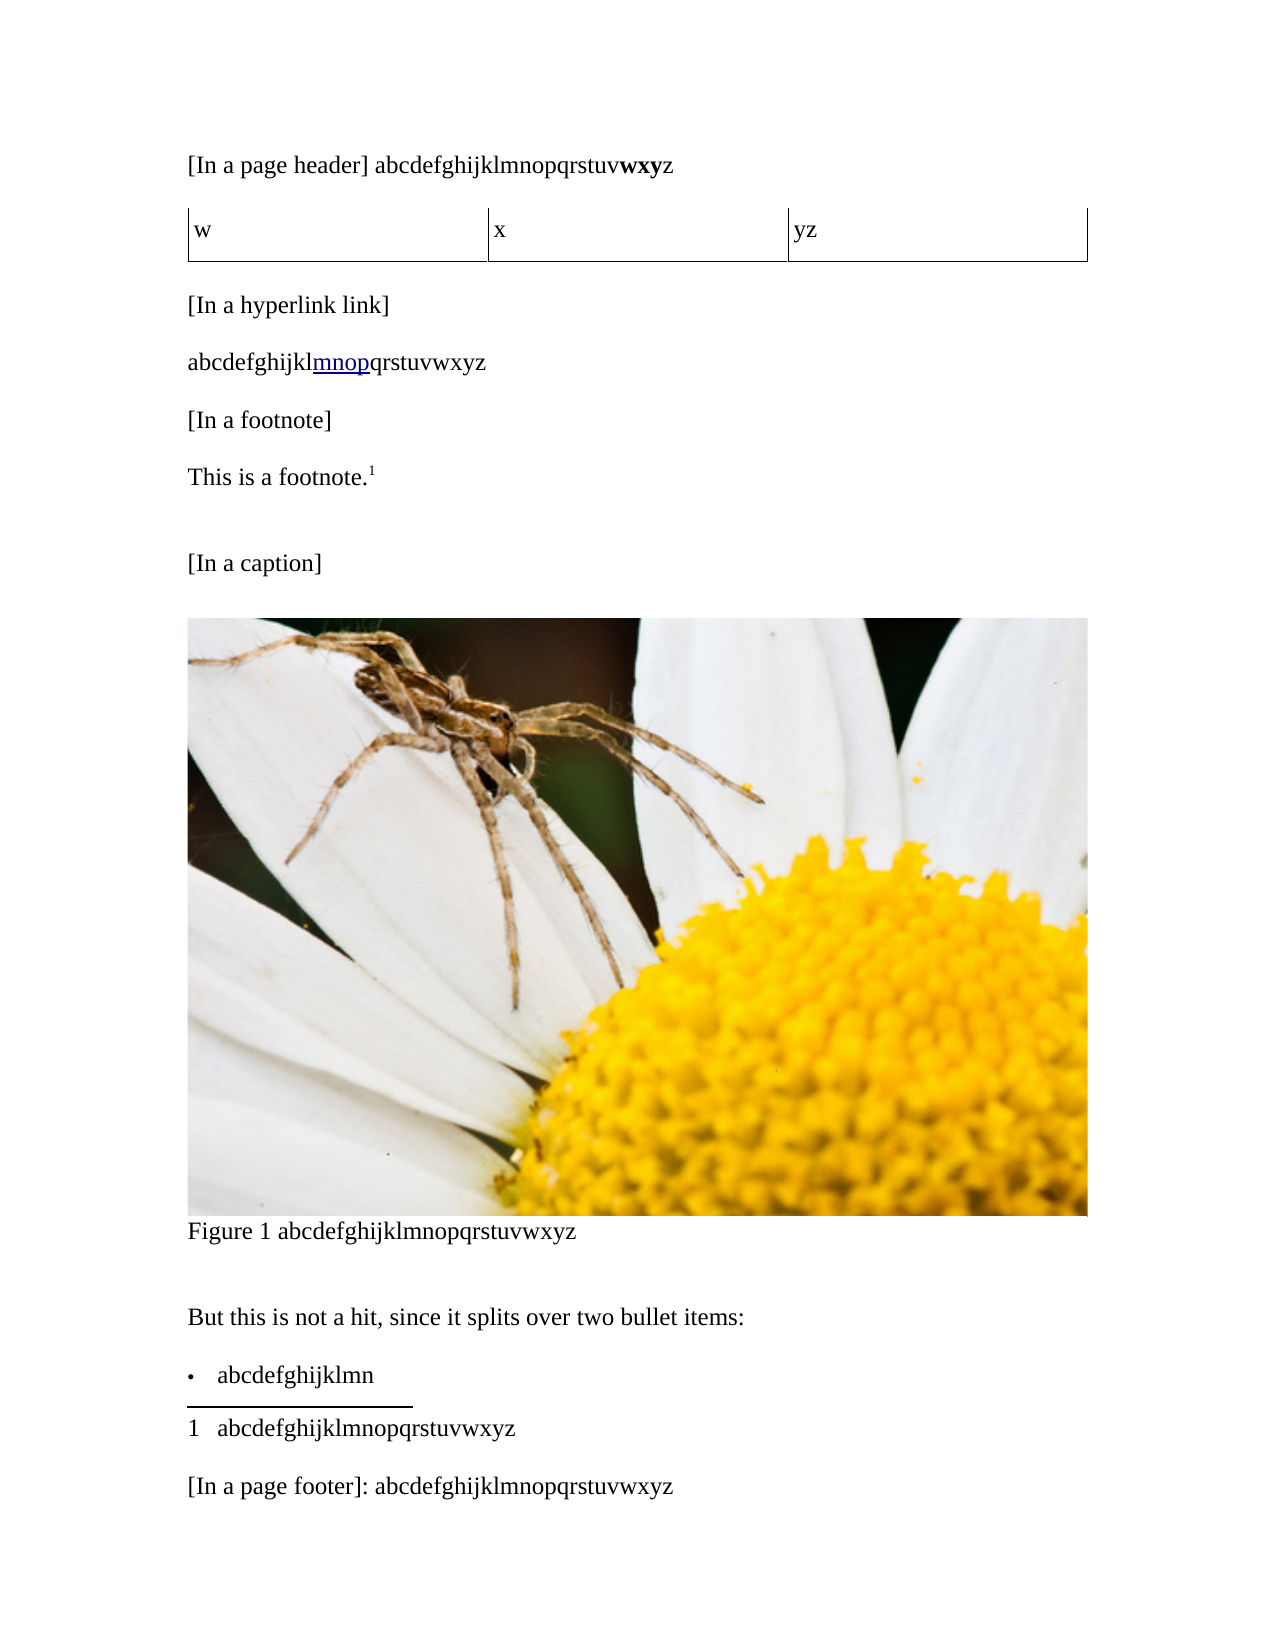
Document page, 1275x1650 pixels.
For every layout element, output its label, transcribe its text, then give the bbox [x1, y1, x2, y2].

text [In a footnote] [187, 405, 1087, 433]
text [In a hyperlink link] [187, 290, 1087, 318]
list abcdefghijklmn [187, 1360, 1087, 1389]
table_cell yz [789, 208, 1087, 261]
table_cell w [189, 208, 487, 261]
text abcdefghijklmnopqrstuvwxyz [187, 347, 1087, 376]
text This is a footnote. [187, 462, 1087, 491]
text Figure 1 abcdefghijklmnopqrstuvwxyz [187, 1216, 1087, 1245]
picture [187, 618, 1088, 1217]
list abcdefghijklmnopqrstuvwxyz [187, 1413, 1087, 1442]
table_cell x [489, 208, 787, 261]
text But this is not a hit, since it splits over two bullet items: [187, 1302, 1087, 1331]
text [In a caption] [187, 548, 1087, 577]
